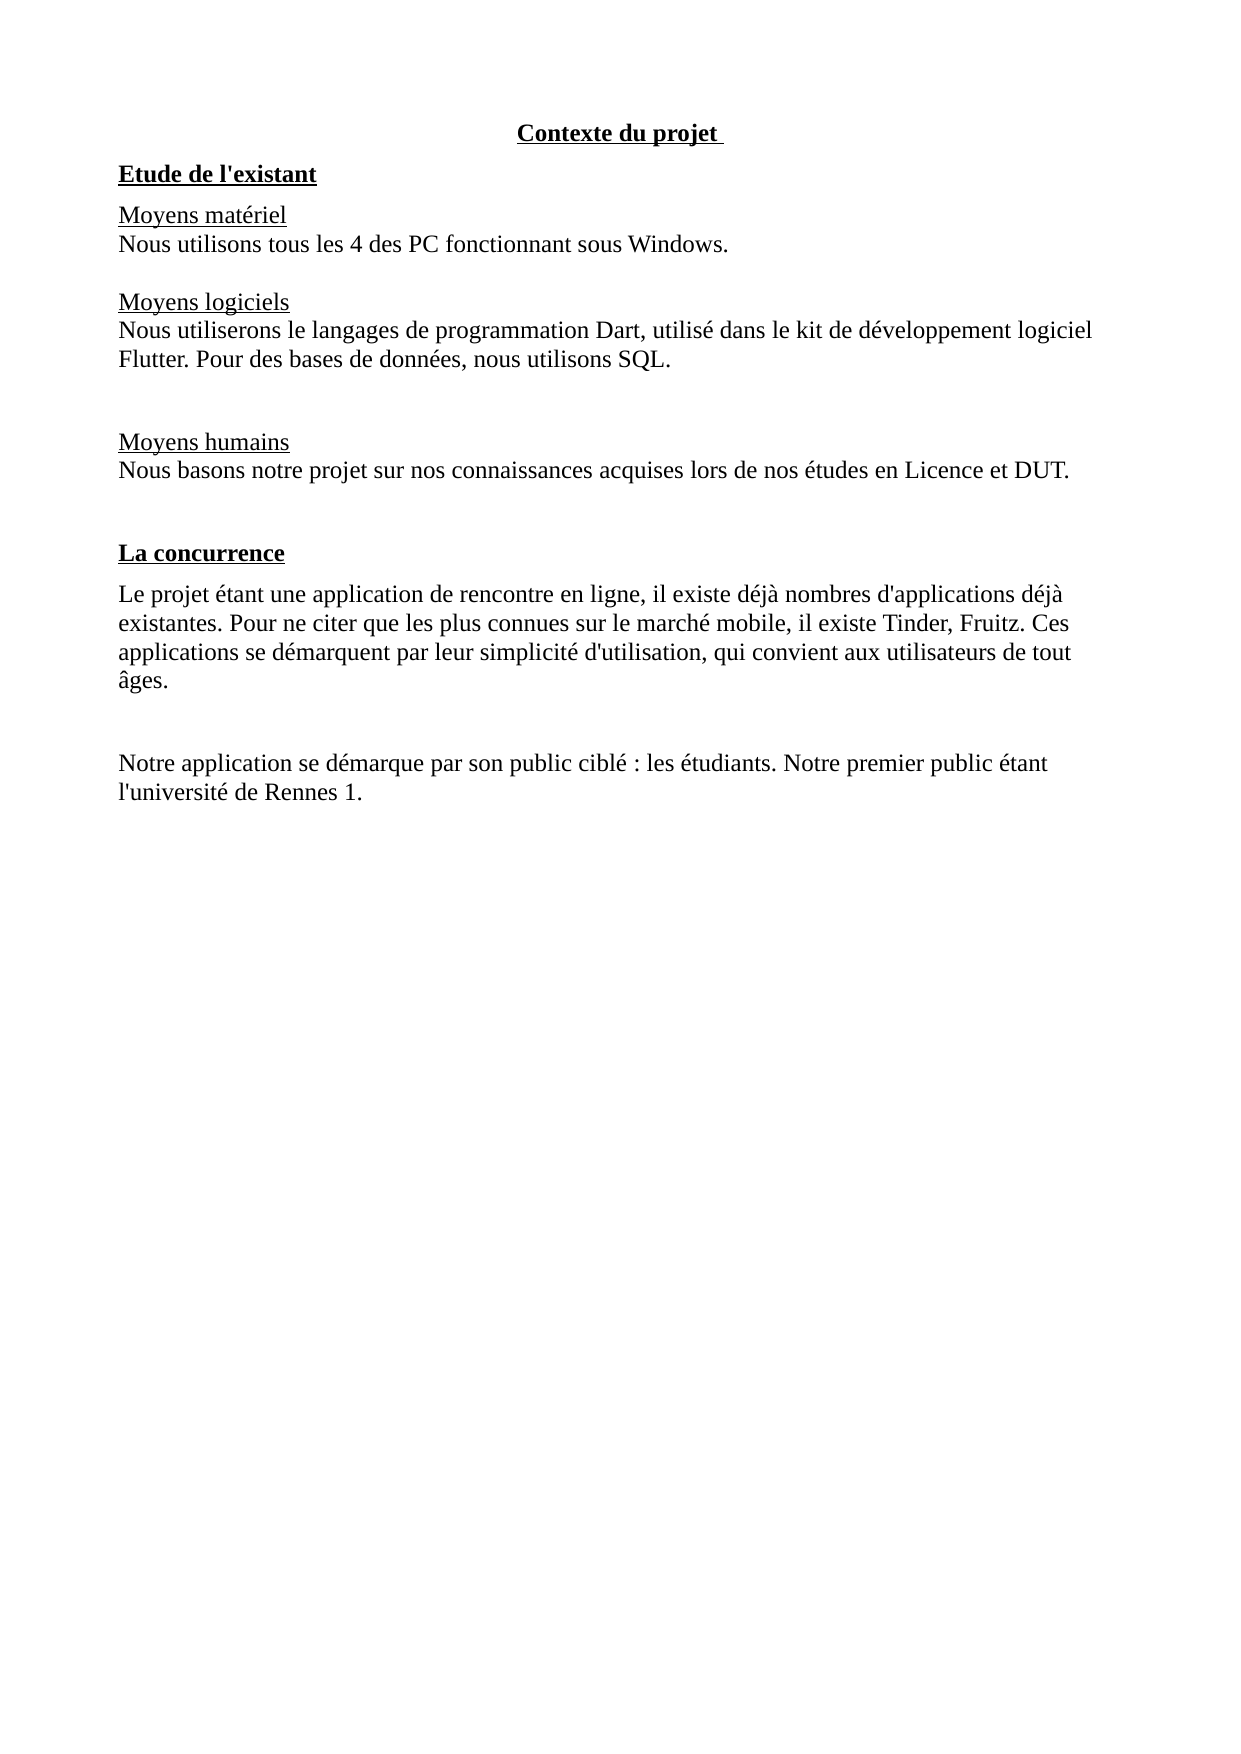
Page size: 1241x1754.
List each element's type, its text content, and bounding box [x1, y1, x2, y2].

text La concurrence [118, 538, 1122, 567]
text Moyens matériel Nous utilisons tous les 4 des PC fonctionnant sous Windows. Moyens logiciels Nous utiliserons le langages de programmation Dart, utilisé dans le kit de développement logiciel Flutter. Pour des bases de données, nous utilisons SQL. [118, 201, 1122, 373]
text Moyens humains Nous basons notre projet sur nos connaissances acquises lors de nos études en Licence et DUT. [118, 427, 1122, 484]
text Le projet étant une application de rencontre en ligne, il existe déjà nombres d'applications déjà existantes. Pour ne citer que les plus connues sur le marché mobile, il existe Tinder, Fruitz. Ces applications se démarquent par leur simplicité d'utilisation, qui convient aux utilisateurs de tout âges. [118, 579, 1122, 694]
text Etude de l'existant [118, 159, 1122, 188]
text Notre application se démarque par son public ciblé : les étudiants. Notre premier public étant l'université de Rennes 1. [118, 748, 1122, 806]
text Contexte du projet [118, 118, 1122, 147]
